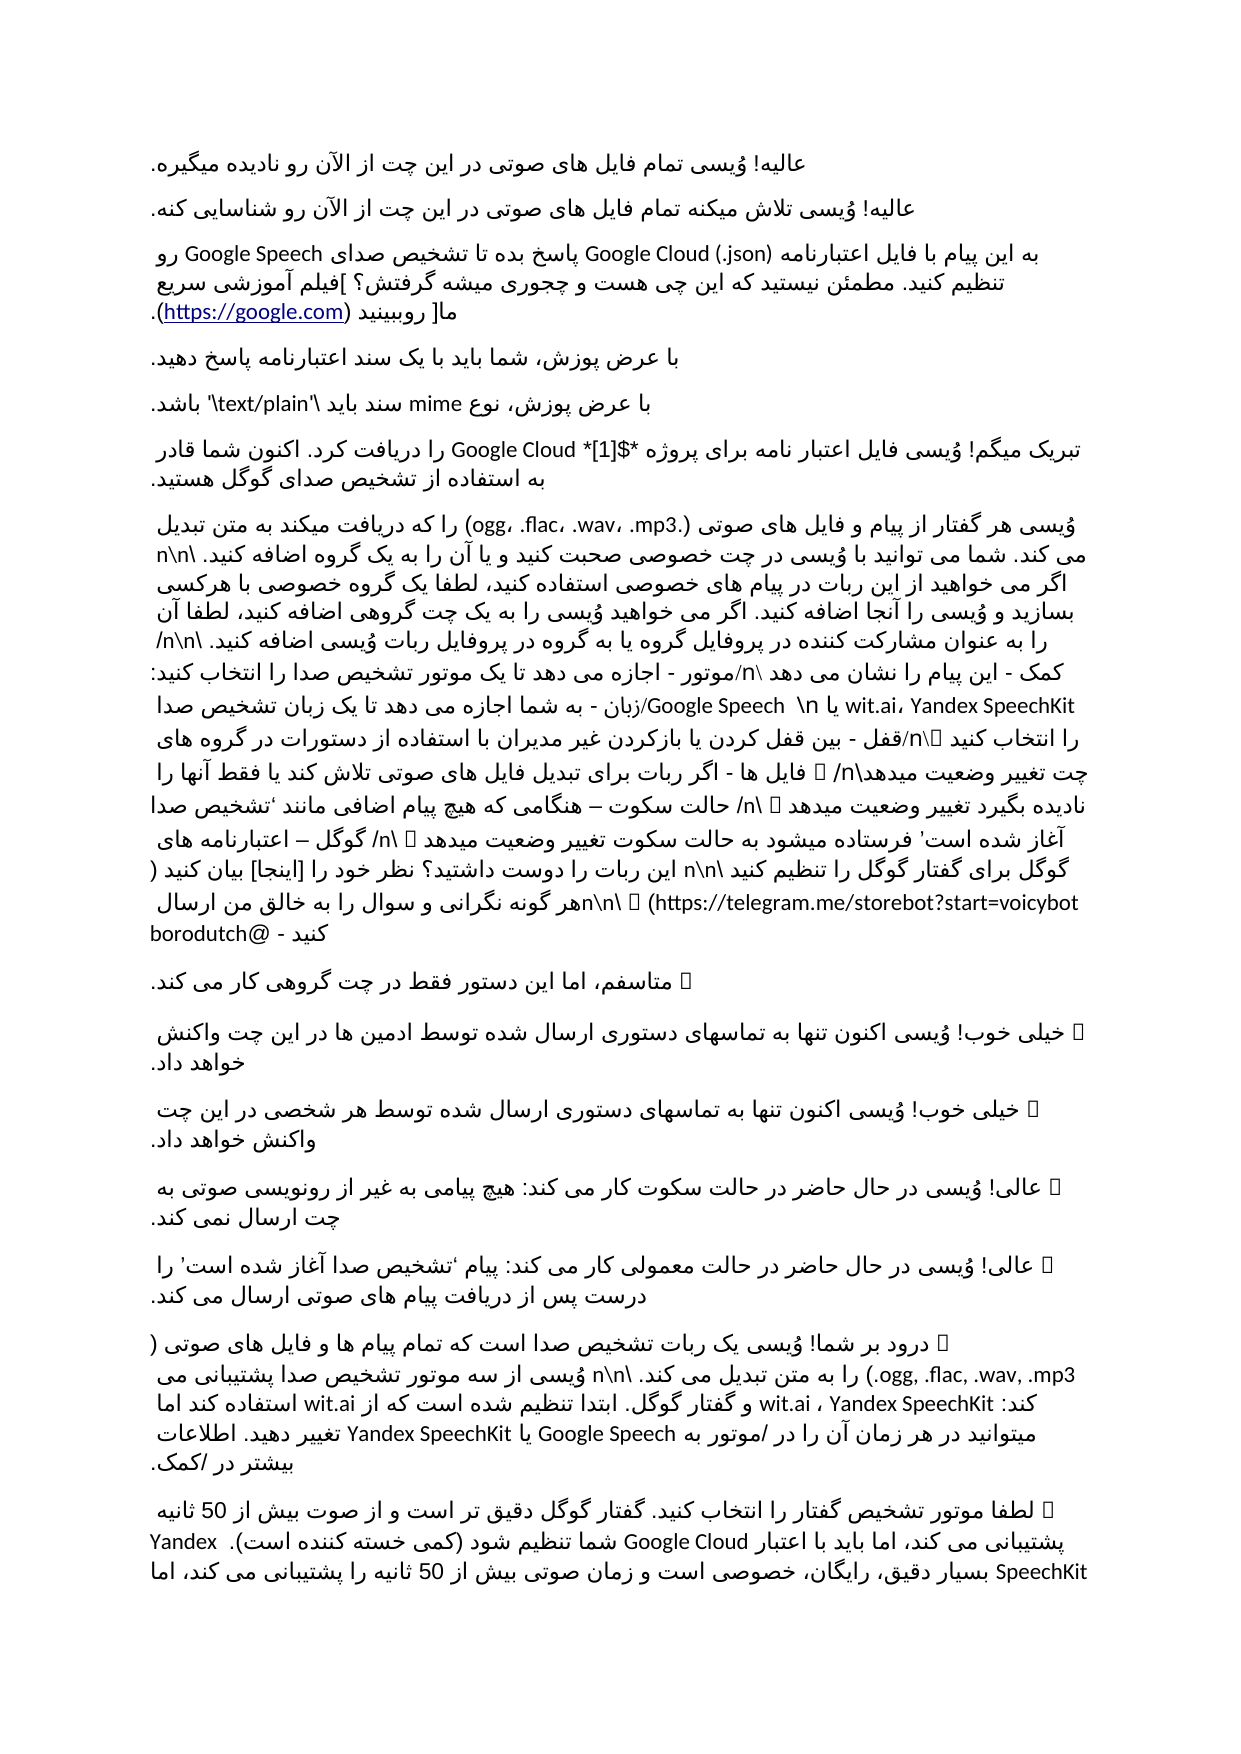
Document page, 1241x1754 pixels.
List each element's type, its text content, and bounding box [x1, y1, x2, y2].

text 😶 عالی! وُیسی در حال حاضر در حالت سکوت کار می کند: هیچ پیامی به غیر از رونویسی صوتی به چت ارسال نمی کند. [150, 1171, 1090, 1230]
text 🔑 خیلی خوب! وُیسی اکنون تنها به تماسهای دستوری ارسال شده توسط ادمین ها در این چت واکنش خواهد داد. [150, 1015, 1090, 1075]
text 👋 لطفا موتور تشخیص گفتار را انتخاب کنید. گفتار گوگل دقیق تر است و از صوت بیش از 50 ثانیه پشتیبانی می کند، اما باید با اعتبار Google Cloud شما تنظیم شود (کمی خسته کننده است). Yandex SpeechKit بسیار دقیق، رایگان، خصوصی است و زمان صوتی بیش از 50 ثانیه را پشتیبانی می کند، اما لیست زبان های محدودی دارد. Wit.ai کمتر دقیق است، رایگان است، و از صدای بیش از 50 ثانیه پشتیبانی نمیکند، اما دارای زبان های زیادی است. لطفا توجه داشته باشید که هر سه از زبان های مختلف پشتیبانی می کنند، بنابراین یکی را که به بهترین شکل مناسبتان است را انتخاب کنید. [150, 1494, 1090, 1585]
text وُیسی هر گفتار از پیام و فایل های صوتی (.ogg، .flac، .wav، .mp3) را که دریافت میکند به متن تبدیل می کند. شما می توانید با وُیسی در چت خصوصی صحبت کنید و یا آن را به یک گروه اضافه کنید. \n\n اگر می خواهید از این ربات در پیام های خصوصی استفاده کنید، لطفا یک گروه خصوصی با هرکسی بسازید و وُیسی را آنجا اضافه کنید. اگر می خواهید وُیسی را به یک چت گروهی اضافه کنید، لطفا آن را به عنوان مشارکت کننده در پروفایل گروه یا به گروه در پروفایل ربات وُیسی اضافه کنید. \n\n/ کمک - این پیام را نشان می دهد \n/موتور - اجازه می دهد تا یک موتور تشخیص صدا را انتخاب کنید: wit.ai، Yandex SpeechKit یا Google Speech \n/زبان - به شما اجازه می دهد تا یک زبان تشخیص صدا را انتخاب کنید 📣\n/قفل - بین قفل کردن یا بازکردن غیر مدیران با استفاده از دستورات در گروه های چت تغییر وضعیت میدهد\n/ 🔑 فایل ها - اگر ربات برای تبدیل فایل های صوتی تلاش کند یا فقط آنها را نادیده بگیرد تغییر وضعیت میدهد 📁 \n/ حالت سکوت – هنگامی که هیچ پیام اضافی مانند ‘تشخیص صدا آغاز شده است’ فرستاده میشود به حالت سکوت تغییر وضعیت میدهد 😶 \n/ گوگل – اعتبارنامه های گوگل برای گفتار گوگل را تنظیم کنید \n\n این ربات را دوست داشتید؟ نظر خود را [اینجا] بیان کنید (https://telegram.me/storebot?start=voicybot) 👍 \n\nهر گونه نگرانی و سوال را به خالق من ارسال کنید - @borodutch [150, 510, 1090, 947]
text عالیه! وُیسی تلاش میکنه تمام فایل های صوتی در این چت از الآن رو شناسایی کنه. [150, 195, 1090, 221]
text با عرض پوزش، نوع mime سند باید \'text/plain\' باشد. [150, 389, 1090, 417]
text 👋 درود بر شما! وُیسی یک ربات تشخیص صدا است که تمام پیام ها و فایل های صوتی (ogg, .flac, .wav, .mp3.) را به متن تبدیل می کند. \n\n وُیسی از سه موتور تشخیص صدا پشتیبانی می کند: wit.ai ، Yandex SpeechKit و گفتار گوگل. ابتدا تنظیم شده است که از wit.ai استفاده کند اما میتوانید در هر زمان آن را در /موتور به Google Speech یا Yandex SpeechKit تغییر دهید. اطلاعات بیشتر در /کمک. [150, 1327, 1090, 1476]
text 😅 متاسفم، اما این دستور فقط در چت گروهی کار می کند. [150, 965, 1090, 997]
text تبریک میگم! وُیسی فایل اعتبار نامه برای پروژه *$[1]* Google Cloud را دریافت کرد. اکنون شما قادر به استفاده از تشخیص صدای گوگل هستید. [150, 435, 1090, 492]
text عالیه! وُیسی تمام فایل های صوتی در این چت از الآن رو نادیده میگیره. [150, 150, 1090, 176]
text 🔑 خیلی خوب! وُیسی اکنون تنها به تماسهای دستوری ارسال شده توسط هر شخصی در این چت واکنش خواهد داد. [150, 1093, 1090, 1153]
text با عرض پوزش، شما باید با یک سند اعتبارنامه پاسخ دهید. [150, 344, 1090, 370]
text به این پیام با فایل اعتبارنامه Google Cloud (.json) پاسخ بده تا تشخیص صدای Google Speech رو تنظیم کنید. مطمئن نیستید که این چی هست و چجوری میشه گرفتش؟ ]فیلم آموزشی سریع ما[ روببینید (https://google.com). [150, 239, 1090, 326]
text 😏 عالی! وُیسی در حال حاضر در حالت معمولی کار می کند: پیام ‘تشخیص صدا آغاز شده است’ را درست پس از دریافت پیام های صوتی ارسال می کند. [150, 1249, 1090, 1308]
